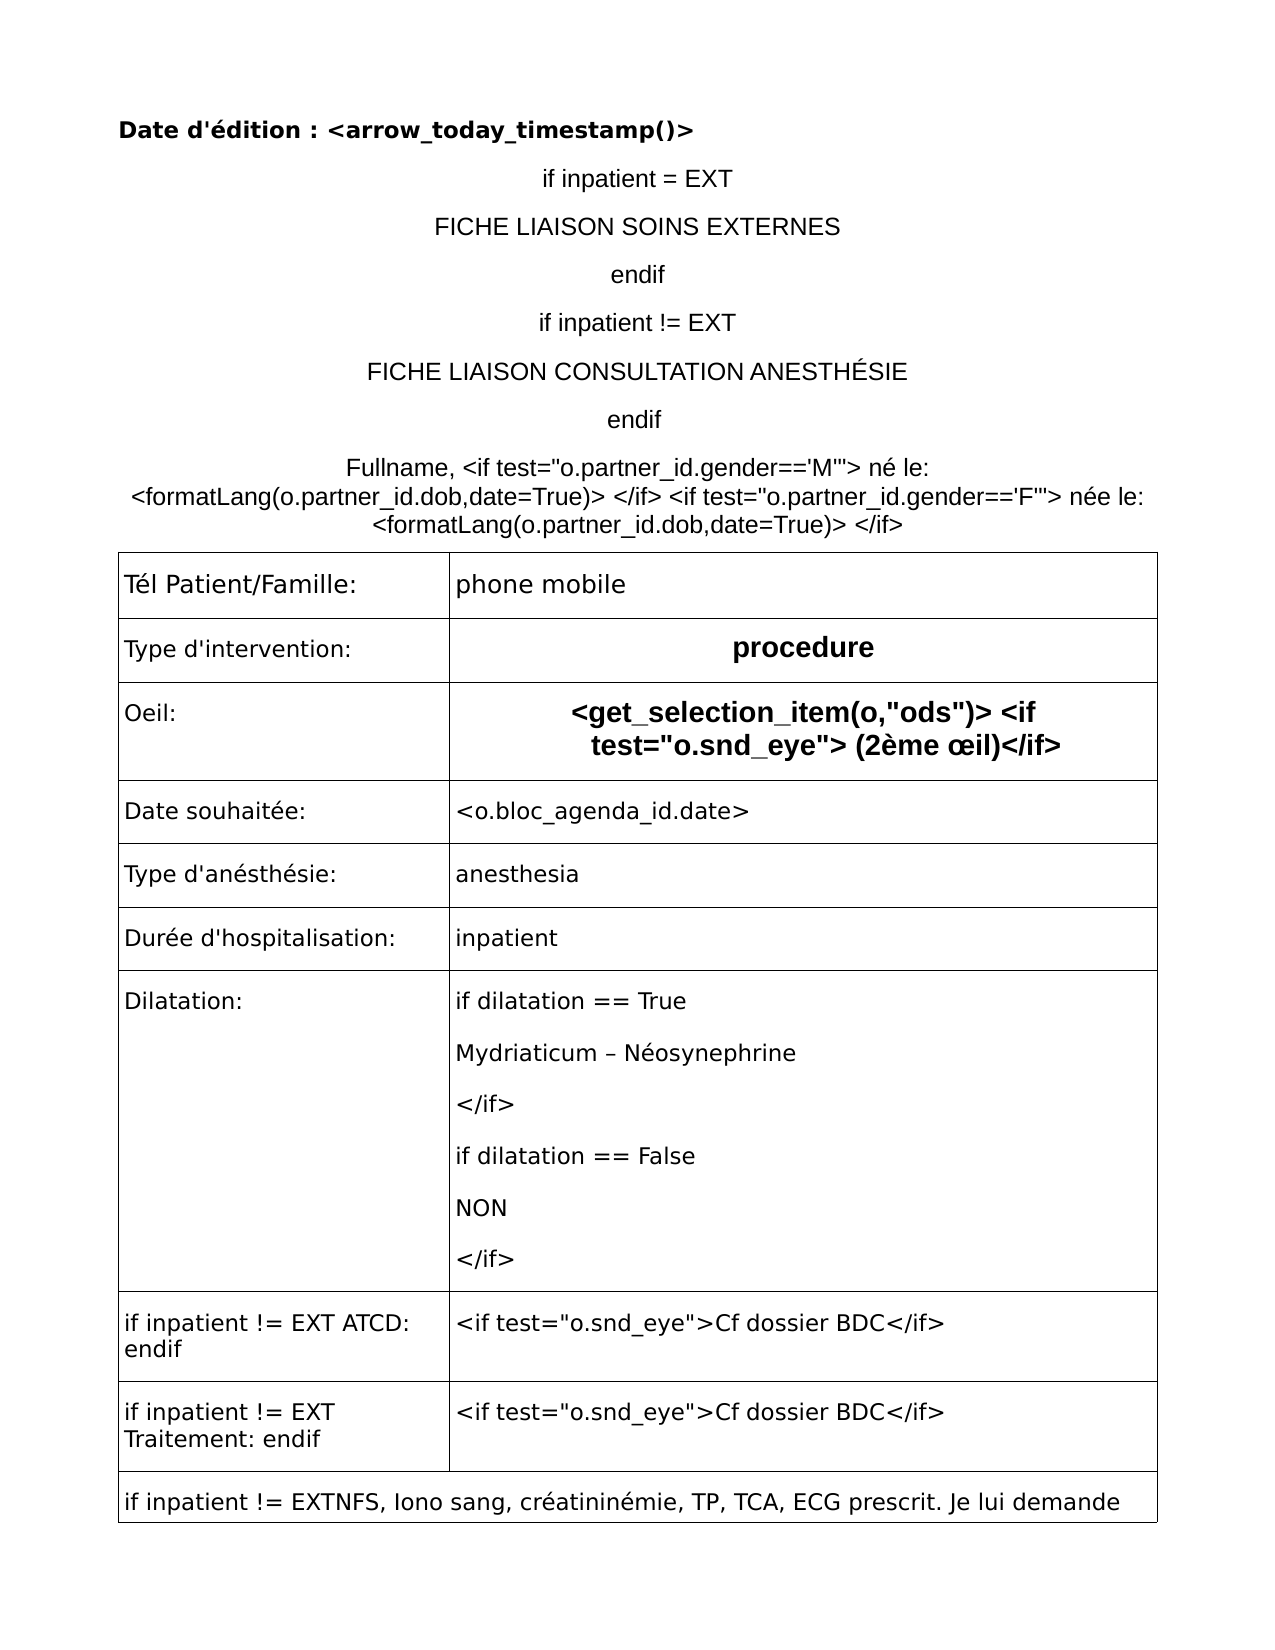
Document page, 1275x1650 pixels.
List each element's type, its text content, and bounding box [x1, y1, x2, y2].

table_cell <get_selection_item(o,"ods")> <if test="o.snd_eye"> (2ème œil)</if> [450, 683, 1157, 780]
table_cell Date souhaitée: [119, 781, 449, 843]
table_cell <if test="o.snd_eye">Cf dossier BDC</if> [450, 1292, 1157, 1381]
subtitle FICHE LIAISON SOINS EXTERNES [118, 212, 1157, 241]
table_cell <if test="o.snd_eye">Cf dossier BDC</if> [450, 1382, 1157, 1471]
table_cell Type d'anésthésie: [119, 844, 449, 907]
subtitle endif [118, 405, 1157, 433]
table_cell Durée d'hospitalisation: [119, 908, 449, 970]
table_cell if inpatient != EXTNFS, Iono sang, créatininémie, TP, TCA, ECG prescrit. Je lui demande [119, 1472, 1157, 1522]
table_cell inpatient [450, 908, 1157, 970]
table_header phone mobile [450, 553, 1157, 617]
subtitle if inpatient != EXT [118, 308, 1157, 337]
subtitle endif [118, 260, 1157, 289]
table_cell Dilatation: [119, 971, 449, 1291]
table_cell Type d'intervention: [119, 619, 449, 682]
subtitle Fullname, <if test="o.partner_id.gender=='M'"> né le: <formatLang(o.partner_id.dob,date=True)> </if> <if test="o.partner_id.gender=='F'"> née le: <formatLang(o.partner_id.dob,date=True)> </if> [118, 453, 1157, 539]
table_cell Oeil: [119, 683, 449, 780]
table_cell procedure [450, 619, 1157, 682]
subtitle if inpatient = EXT [118, 164, 1157, 192]
table_header Tél Patient/Famille: [119, 553, 449, 617]
table_cell <o.bloc_agenda_id.date> [450, 781, 1157, 843]
text Date d'édition : <arrow_today_timestamp()> [118, 117, 1157, 144]
subtitle FICHE LIAISON CONSULTATION ANESTHÉSIE [118, 357, 1157, 385]
table_cell if dilatation == True Mydriaticum – Néosynephrine </if> if dilatation == False NON </if> [450, 971, 1157, 1291]
table_cell anesthesia [450, 844, 1157, 907]
table_cell if inpatient != EXT Traitement: endif [119, 1382, 449, 1471]
table_cell if inpatient != EXT ATCD: endif [119, 1292, 449, 1381]
